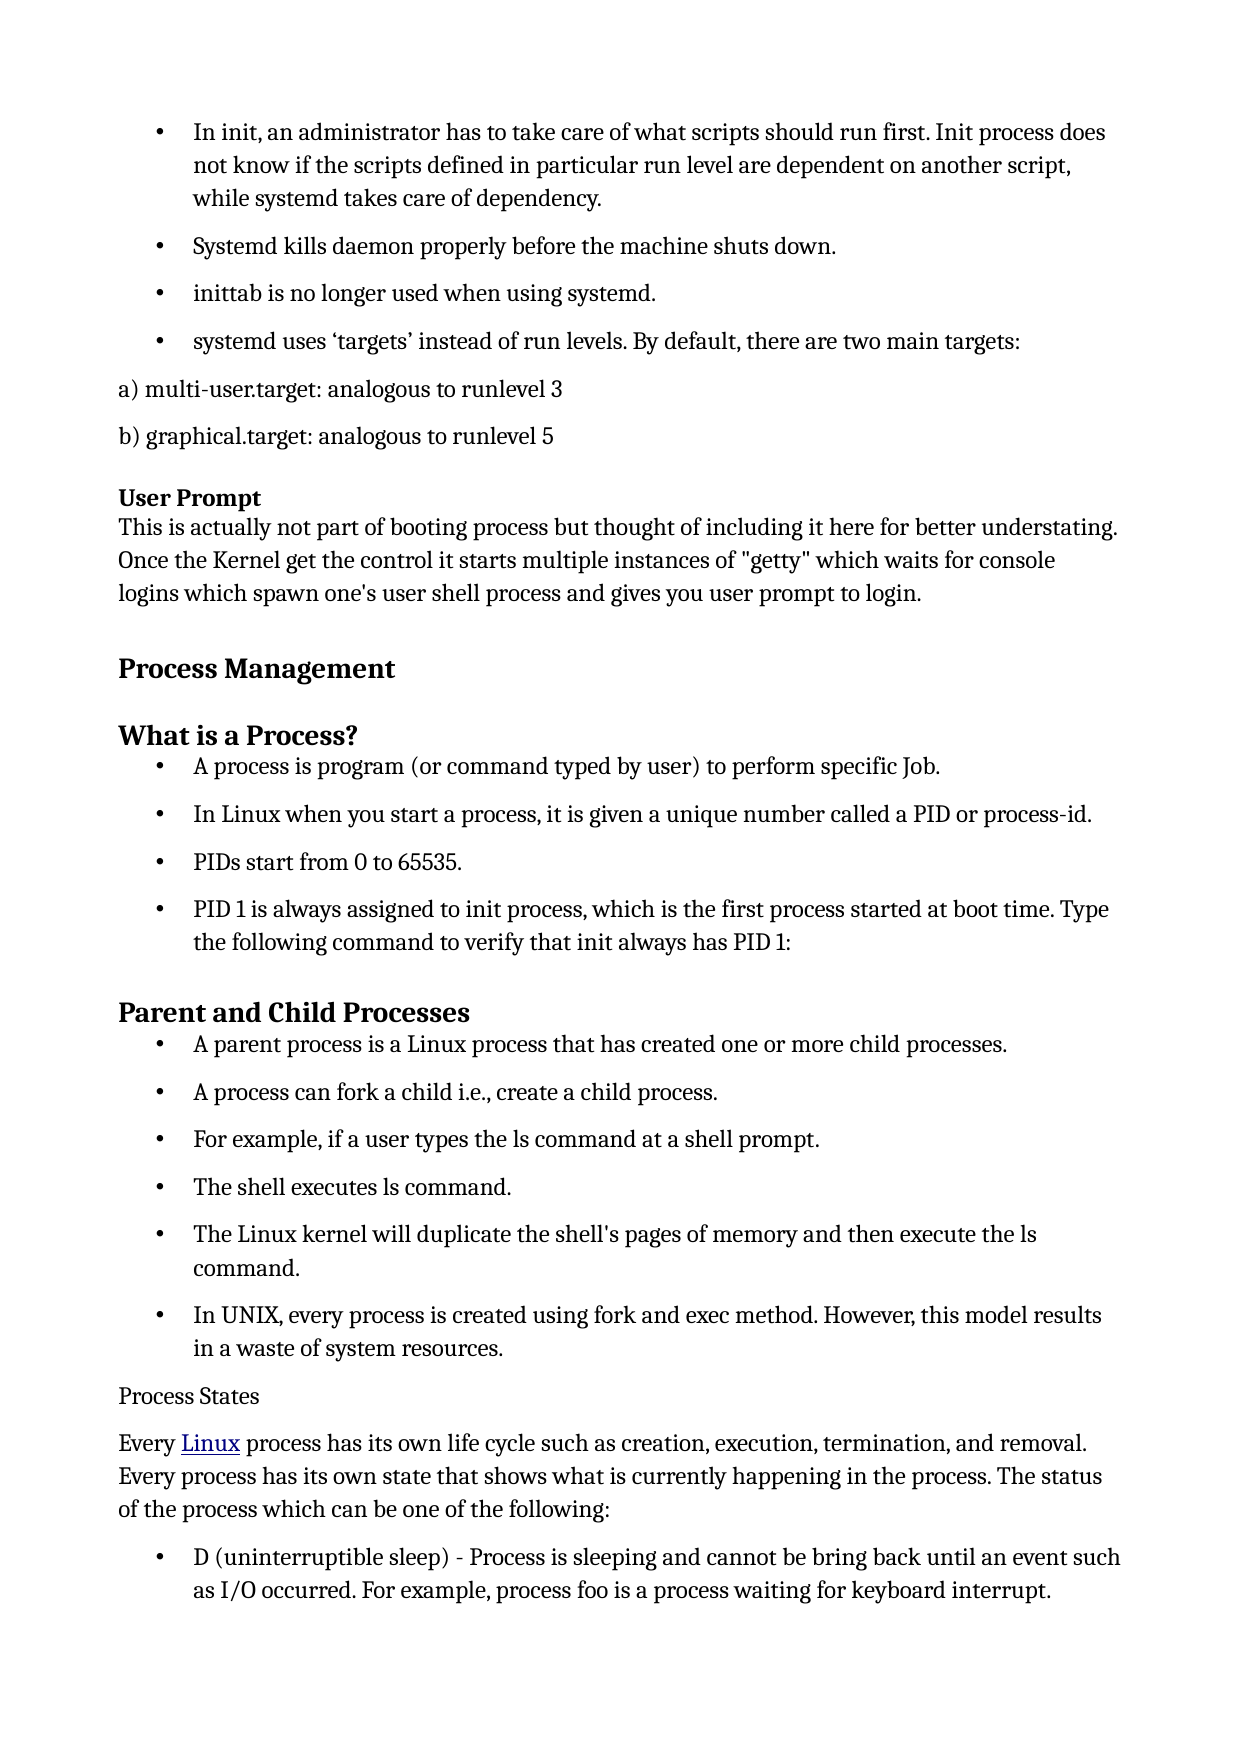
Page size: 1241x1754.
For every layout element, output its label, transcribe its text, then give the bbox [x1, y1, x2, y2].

list D (uninterruptible sleep) - Process is sleeping and cannot be bring back until an event such as I/O occurred. For example, process foo is a process waiting for keyboard interrupt. [156, 1543, 1122, 1605]
text Every Linux process has its own life cycle such as creation, execution, termination, and removal. Every process has its own state that shows what is currently happening in the process. The status of the process which can be one of the following: [118, 1429, 1122, 1524]
text Process States [118, 1382, 1122, 1410]
list A process can fork a child i.e., create a child process. [156, 1078, 1122, 1106]
text b) graphical.target: analogous to runlevel 5 [118, 422, 1122, 451]
list PIDs start from 0 to 65535. [156, 847, 1122, 876]
subtitle User Prompt [118, 484, 1122, 513]
list A parent process is a Linux process that has created one or more child processes. [156, 1030, 1122, 1059]
list In UNIX, every process is created using fork and exec method. However, this model results in a waste of system resources. [156, 1301, 1122, 1363]
list PID 1 is always assigned to init process, which is the first process started at boot time. Type the following command to verify that init always has PID 1: [156, 895, 1122, 957]
text a) multi-user.target: analogous to runlevel 3 [118, 374, 1122, 403]
subtitle Process Management [118, 652, 1122, 685]
text This is actually not part of booting process but thought of including it here for better understating. Once the Kernel get the control it starts multiple instances of "getty" which waits for console logins which spawn one's user shell process and gives you user prompt to login. [118, 513, 1122, 608]
list In init, an administrator has to take care of what scripts should run first. Init process does not know if the scripts defined in particular run level are dependent on another script, while systemd takes care of dependency. [156, 118, 1122, 213]
list The Linux kernel will duplicate the shell's pages of memory and then execute the ls command. [156, 1220, 1122, 1282]
list For example, if a user types the ls command at a shell prompt. [156, 1125, 1122, 1154]
subtitle What is a Process? [118, 719, 1122, 752]
list inittab is no longer used when using systemd. [156, 279, 1122, 308]
list In Linux when you start a process, it is given a unique number called a PID or process-id. [156, 800, 1122, 828]
list Systemd kills daemon properly before the machine shuts down. [156, 232, 1122, 261]
list A process is program (or command typed by user) to perform specific Job. [156, 752, 1122, 781]
list The shell executes ls command. [156, 1173, 1122, 1202]
subtitle Parent and Child Processes [118, 996, 1122, 1030]
list systemd uses ‘targets’ instead of run levels. By default, there are two main targets: [156, 327, 1122, 356]
